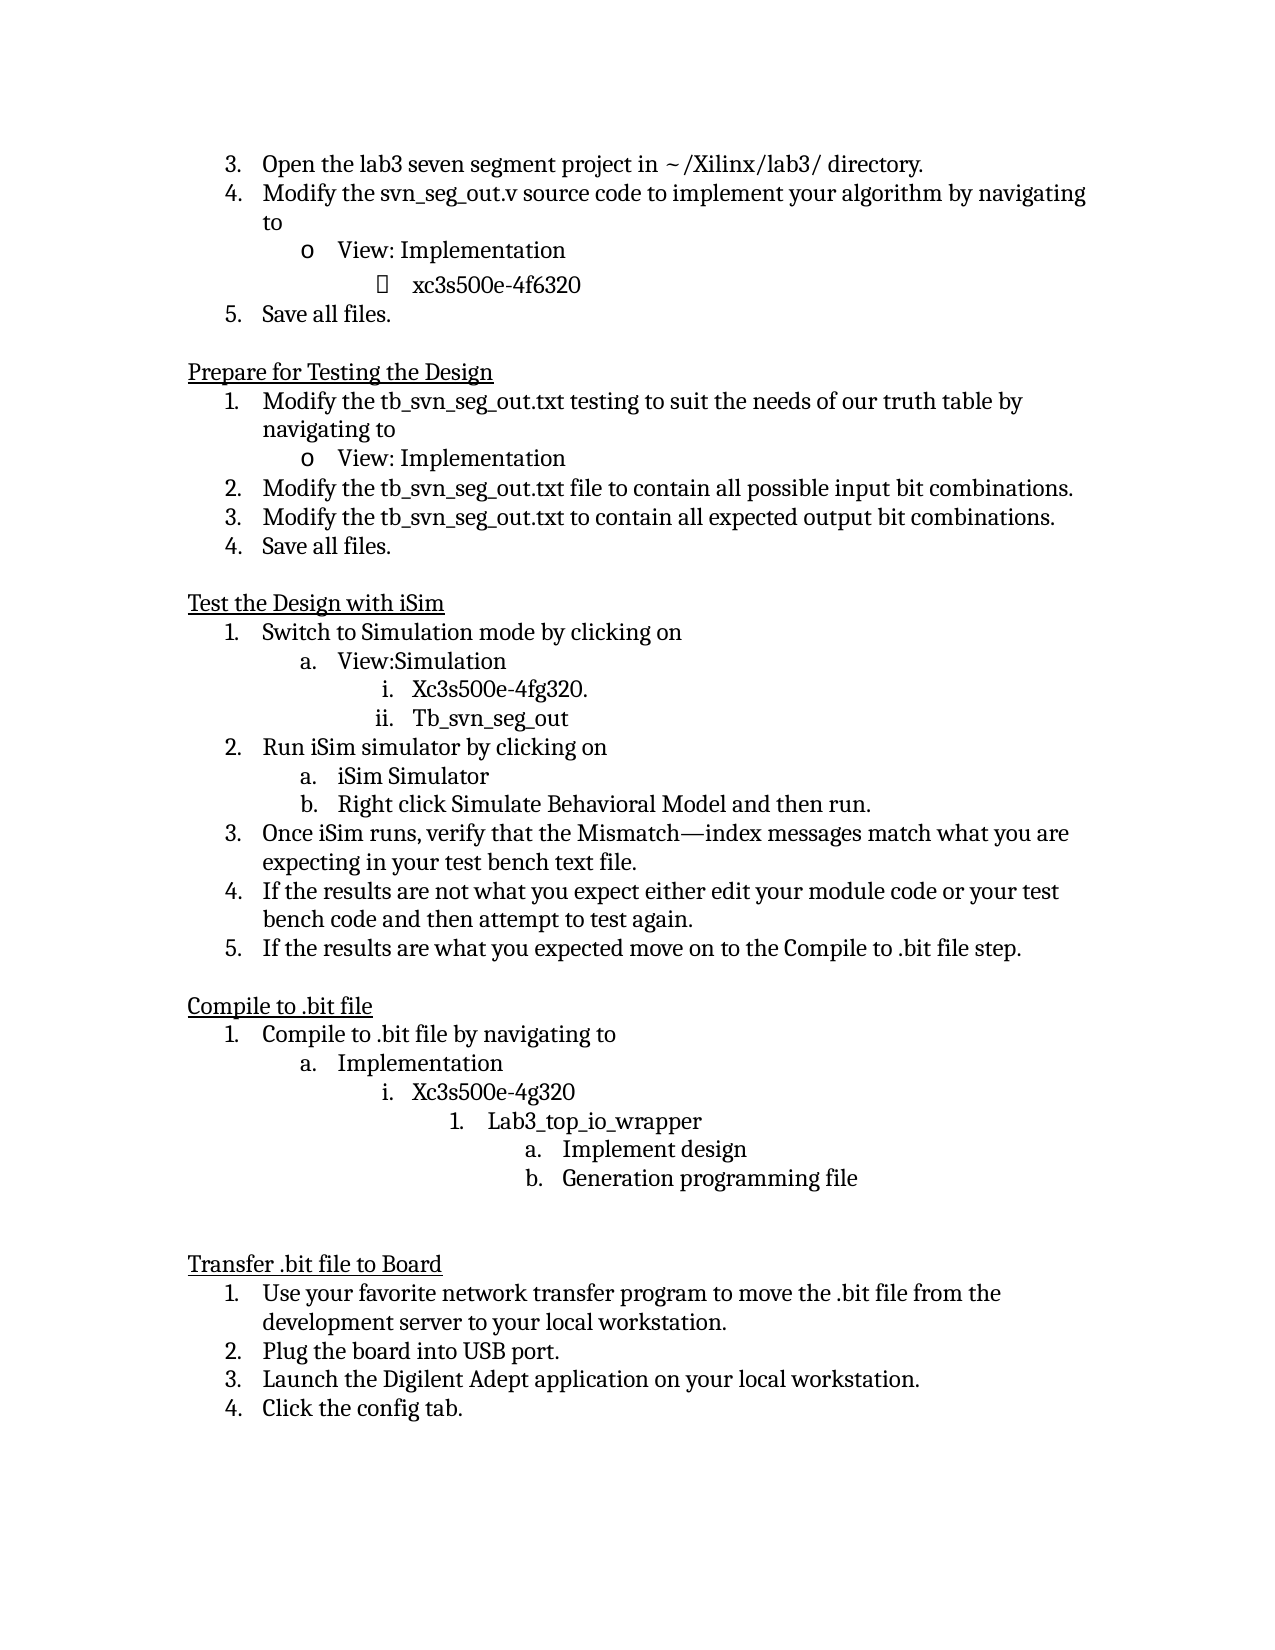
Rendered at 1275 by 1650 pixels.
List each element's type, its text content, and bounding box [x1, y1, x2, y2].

list Launch the Digilent Adept application on your local workstation. [225, 1365, 1087, 1394]
list Plug the board into USB port. [225, 1337, 1087, 1365]
list xc3s500e-4f6320 [375, 266, 1087, 300]
list Xc3s500e-4fg320. [394, 675, 1087, 704]
list Modify the tb_svn_seg_out.txt to contain all expected output bit combinations. [225, 503, 1087, 532]
list Generation programming file [525, 1164, 1087, 1193]
text Test the Design with iSim [187, 589, 1087, 618]
list Modify the tb_svn_seg_out.txt file to contain all possible input bit combinations. [225, 474, 1087, 503]
list Lab3_top_io_wrapper [450, 1107, 1087, 1135]
list Click the config tab. [225, 1394, 1087, 1423]
text Prepare for Testing the Design [187, 358, 1087, 387]
list Open the lab3 seven segment project in ~/Xilinx/lab3/ directory. [225, 150, 1087, 179]
text Transfer .bit file to Board [187, 1250, 1087, 1279]
list If the results are not what you expect either edit your module code or your test bench code and then attempt to test again. [225, 877, 1087, 934]
list Once iSim runs, verify that the Mismatch—index messages match what you are expecting in your test bench text file. [225, 819, 1087, 877]
list Compile to .bit file by navigating to [225, 1020, 1087, 1049]
list Modify the svn_seg_out.v source code to implement your algorithm by navigating to [225, 179, 1087, 236]
list Run iSim simulator by clicking on [225, 733, 1087, 762]
list Xc3s500e-4g320 [394, 1078, 1087, 1107]
list iSim Simulator [300, 762, 1087, 790]
list If the results are what you expected move on to the Compile to .bit file step. [225, 934, 1087, 963]
list Use your favorite network transfer program to move the .bit file from the development server to your local workstation. [225, 1279, 1087, 1337]
list Implementation [300, 1049, 1087, 1078]
list View:Simulation [300, 647, 1087, 675]
list Implement design [525, 1135, 1087, 1164]
list Tb_svn_seg_out [394, 704, 1087, 733]
list Right click Simulate Behavioral Model and then run. [300, 790, 1087, 819]
list View: Implementation [300, 444, 1087, 474]
list Save all files. [225, 300, 1087, 329]
list Modify the tb_svn_seg_out.txt testing to suit the needs of our truth table by navigating to [225, 387, 1087, 444]
list View: Implementation [300, 236, 1087, 266]
text Compile to .bit file [187, 992, 1087, 1020]
list Save all files. [225, 532, 1087, 560]
list Switch to Simulation mode by clicking on [225, 618, 1087, 647]
